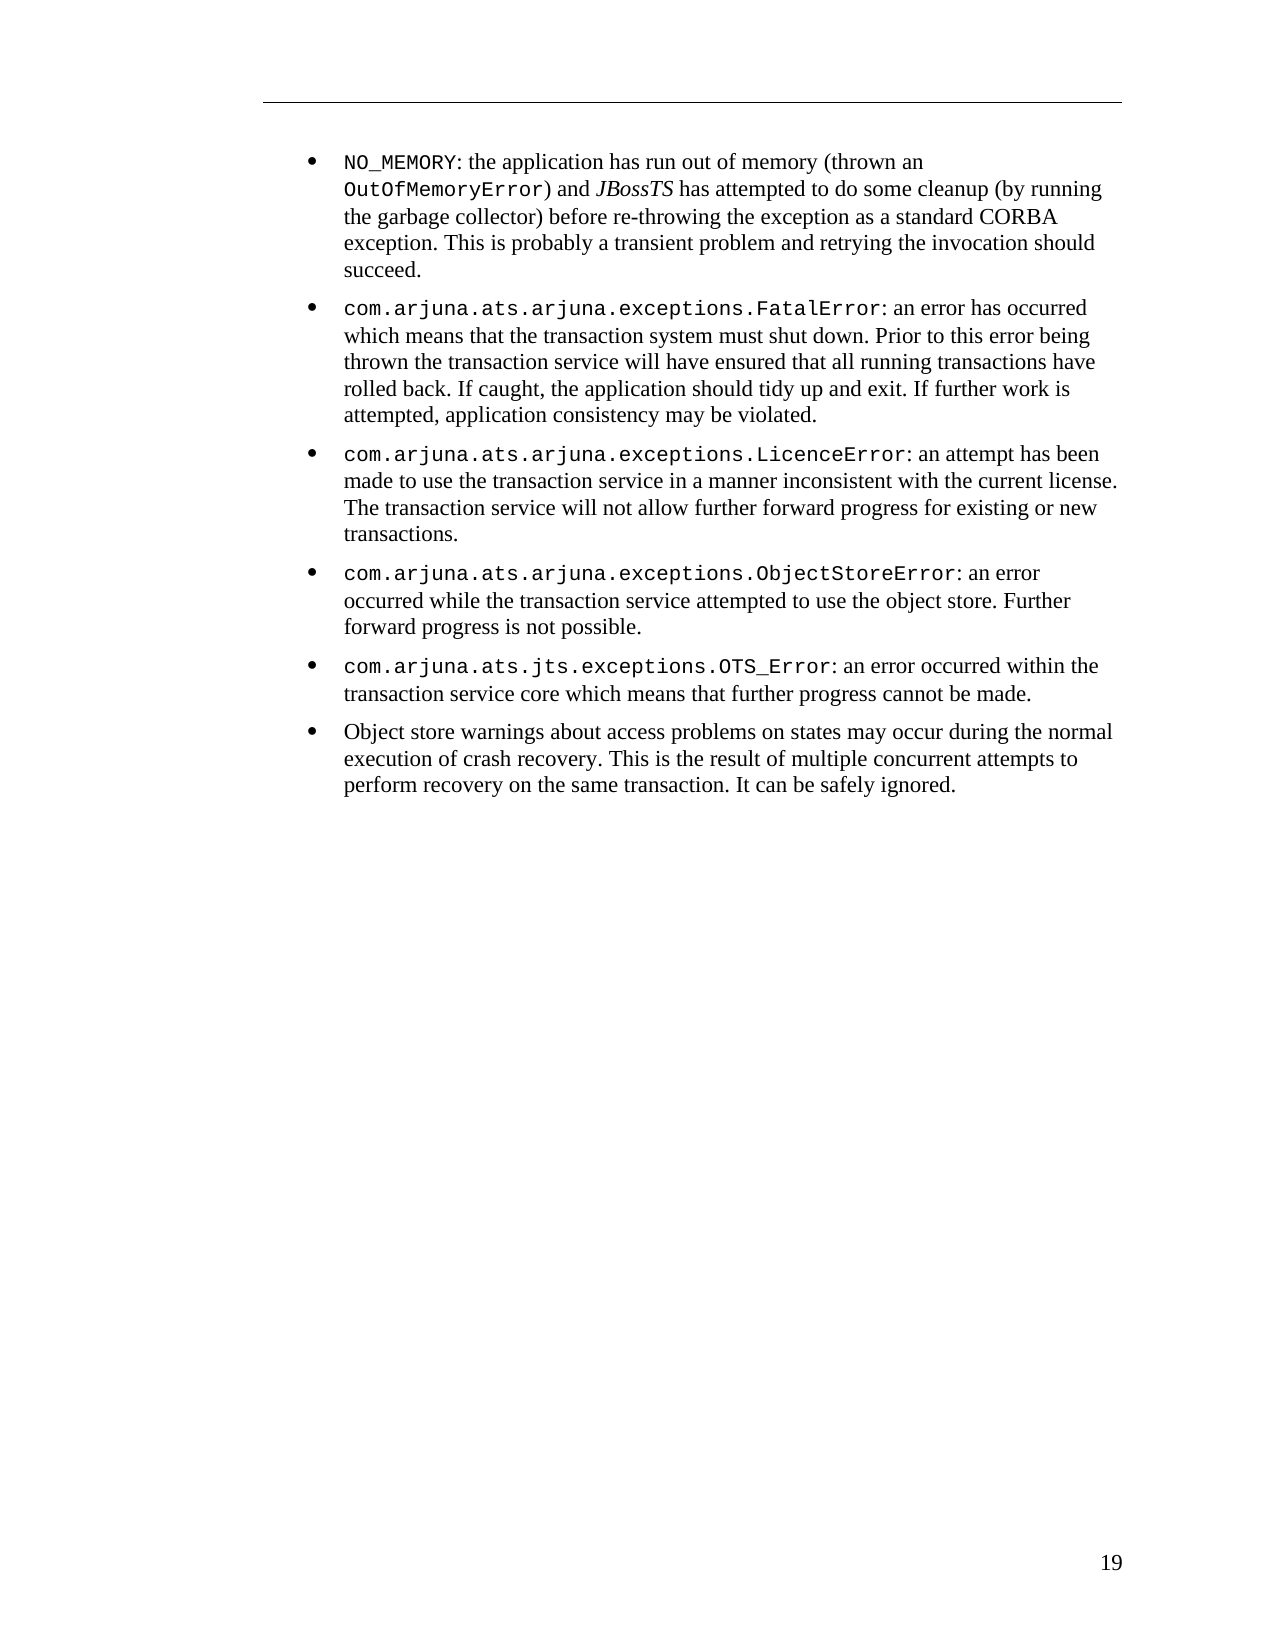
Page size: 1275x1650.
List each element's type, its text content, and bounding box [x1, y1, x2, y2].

list NO_MEMORY: the application has run out of memory (thrown an OutOfMemoryError) and JBossTS has attempted to do some cleanup (by running the garbage collector) before re-throwing the exception as a standard CORBA exception. This is probably a transient problem and retrying the invocation should succeed. [308, 148, 1122, 282]
list com.arjuna.ats.arjuna.exceptions.FatalError: an error has occurred which means that the transaction system must shut down. Prior to this error being thrown the transaction service will have ensured that all running transactions have rolled back. If caught, the application should tidy up and exit. If further work is attempted, application consistency may be violated. [308, 294, 1122, 427]
list com.arjuna.ats.arjuna.exceptions.LicenceError: an attempt has been made to use the transaction service in a manner inconsistent with the current license. The transaction service will not allow further forward progress for existing or new transactions. [308, 440, 1122, 547]
list com.arjuna.ats.jts.exceptions.OTS_Error: an error occurred within the transaction service core which means that further progress cannot be made. [308, 652, 1122, 706]
list Object store warnings about access problems on states may occur during the normal execution of crash recovery. This is the result of multiple concurrent attempts to perform recovery on the same transaction. It can be safely ignored. [308, 718, 1122, 797]
list com.arjuna.ats.arjuna.exceptions.ObjectStoreError: an error occurred while the transaction service attempted to use the object store. Further forward progress is not possible. [308, 559, 1122, 639]
